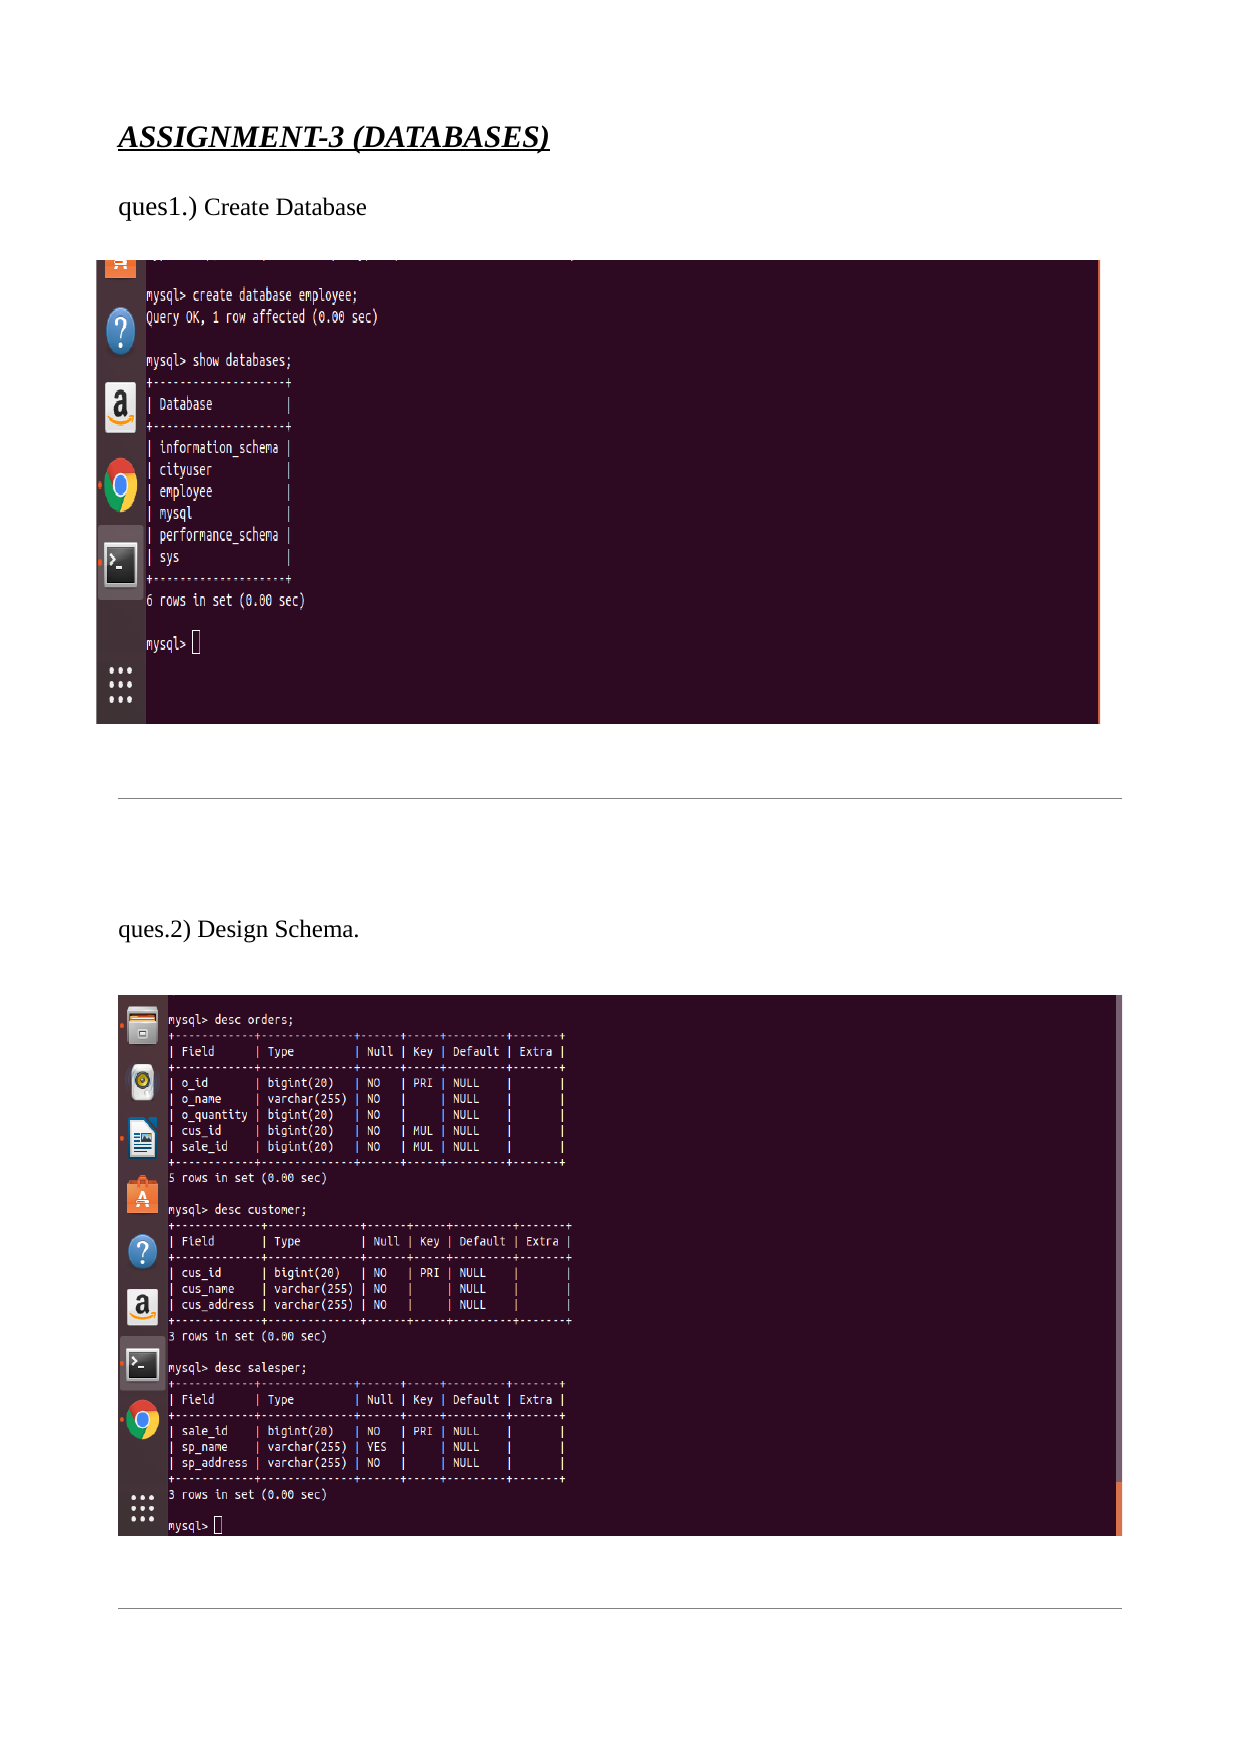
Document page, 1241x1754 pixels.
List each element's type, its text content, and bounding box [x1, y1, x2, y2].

picture [96, 260, 1101, 719]
picture [118, 995, 1123, 1536]
text ASSIGNMENT-3 (DATABASES) [118, 118, 1122, 154]
text ques1.) Create Database [118, 190, 1122, 221]
text ques.2) Design Schema. [118, 914, 1122, 942]
